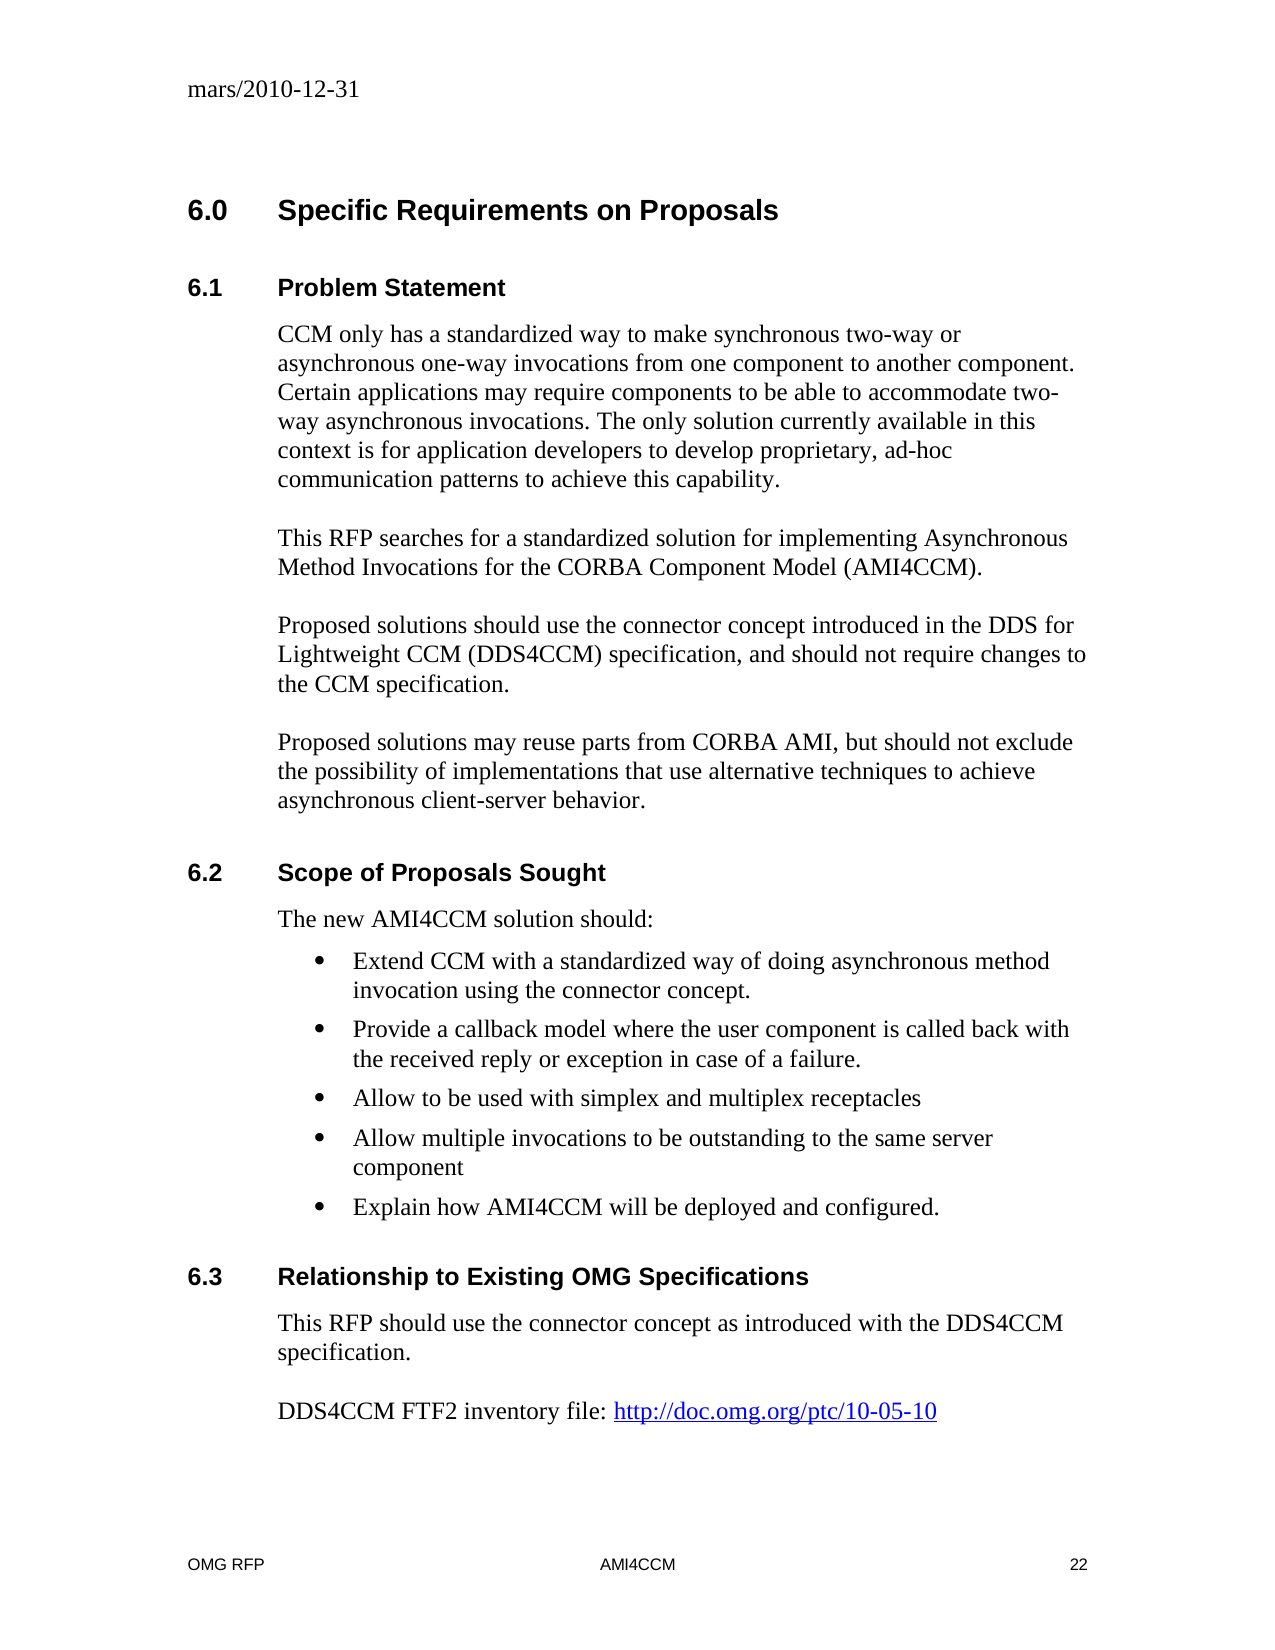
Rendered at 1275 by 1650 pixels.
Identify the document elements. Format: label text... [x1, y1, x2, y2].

list Extend CCM with a standardized way of doing asynchronous method invocation using the connector concept. [315, 946, 1087, 1004]
text This RFP should use the connector concept as introduced with the DDS4CCM specification. [277, 1308, 1087, 1367]
subtitle Relationship to Existing OMG Specifications [187, 1262, 1087, 1292]
text CCM only has a standardized way to make synchronous two-way or asynchronous one-way invocations from one component to another component. Certain applications may require components to be able to accommodate two-way asynchronous invocations. The only solution currently available in this context is for application developers to develop proprietary, ad-hoc communication patterns to achieve this capability. [277, 319, 1087, 494]
text DDS4CCM FTF2 inventory file: http://doc.omg.org/ptc/10-05-10 [277, 1396, 1087, 1425]
subtitle Problem Statement [187, 273, 1087, 302]
text Proposed solutions may reuse parts from CORBA AMI, but should not exclude the possibility of implementations that use alternative techniques to achieve asynchronous client-server behavior. [277, 727, 1087, 814]
subtitle Scope of Proposals Sought [187, 858, 1087, 887]
text This RFP searches for a standardized solution for implementing Asynchronous Method Invocations for the CORBA Component Model (AMI4CCM). [277, 523, 1087, 581]
list Allow multiple invocations to be outstanding to the same server component [315, 1123, 1087, 1181]
list Provide a callback model where the user component is called back with the received reply or exception in case of a failure. [315, 1014, 1087, 1073]
text The new AMI4CCM solution should: [277, 904, 1087, 933]
list Explain how AMI4CCM will be deployed and configured. [315, 1192, 1087, 1221]
list Allow to be used with simplex and multiplex receptacles [315, 1083, 1087, 1112]
subtitle Specific Requirements on Proposals [187, 194, 1087, 227]
text Proposed solutions should use the connector concept introduced in the DDS for Lightweight CCM (DDS4CCM) specification, and should not require changes to the CCM specification. [277, 610, 1087, 698]
